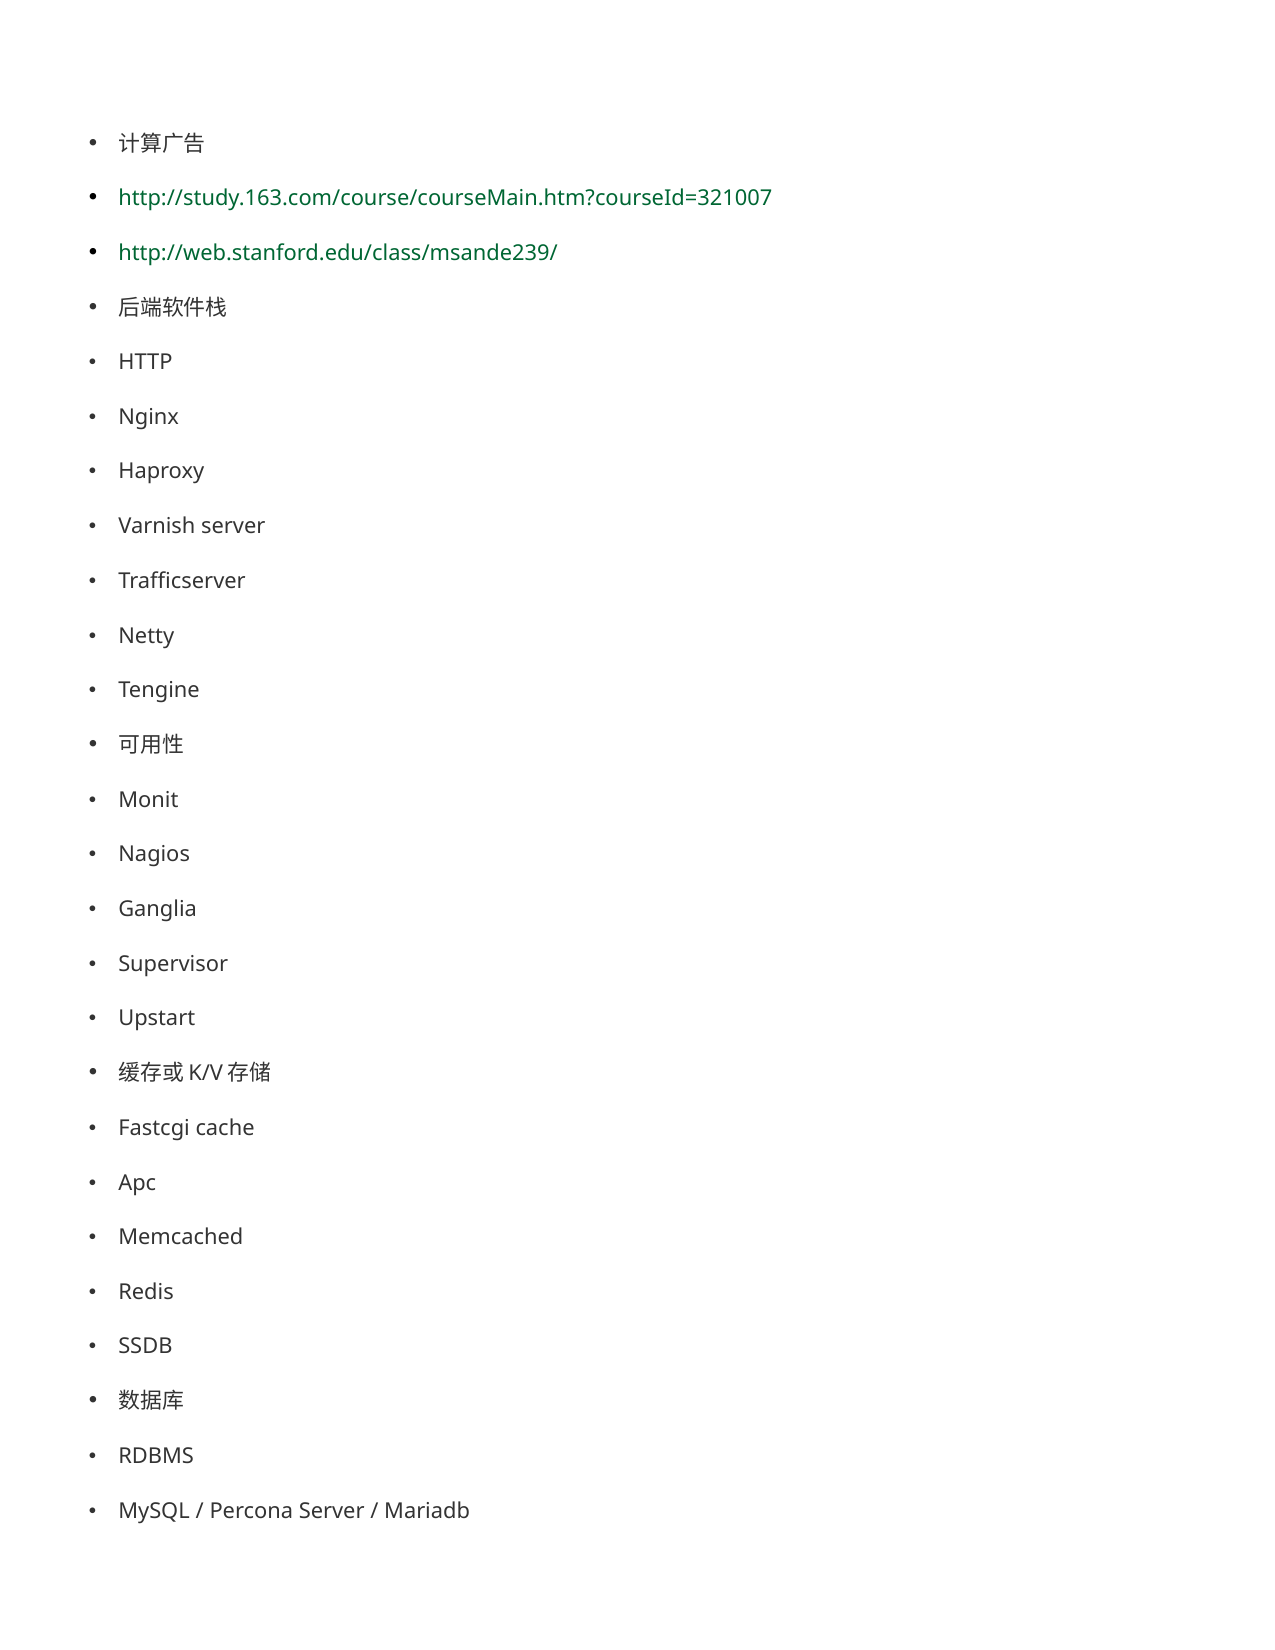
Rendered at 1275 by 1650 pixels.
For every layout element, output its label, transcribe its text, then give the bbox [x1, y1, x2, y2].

list Monit [118, 774, 1157, 813]
list http://web.stanford.edu/class/msande239/ [118, 227, 1157, 267]
list Haproxy [118, 446, 1157, 485]
list Trafficserver [118, 556, 1157, 595]
list MySQL / Percona Server / Mariadb [118, 1485, 1157, 1524]
list Apc [118, 1157, 1157, 1196]
list Fastcgi cache [118, 1102, 1157, 1142]
list Tengine [118, 665, 1157, 704]
list SSDB [118, 1321, 1157, 1360]
list RDBMS [118, 1431, 1157, 1470]
list 后端软件栈 [118, 282, 1157, 321]
list 计算广告 [118, 118, 1157, 157]
list HTTP [118, 337, 1157, 376]
list Nginx [118, 392, 1157, 431]
list Redis [118, 1267, 1157, 1306]
list 可用性 [118, 720, 1157, 759]
list Supervisor [118, 938, 1157, 977]
list Varnish server [118, 501, 1157, 540]
list Memcached [118, 1212, 1157, 1251]
list Netty [118, 610, 1157, 649]
list Upstart [118, 993, 1157, 1032]
list Nagios [118, 829, 1157, 868]
list 缓存或K/V存储 [118, 1048, 1157, 1087]
list Ganglia [118, 884, 1157, 923]
list 数据库 [118, 1376, 1157, 1415]
list http://study.163.com/course/courseMain.htm?courseId=321007 [118, 173, 1157, 212]
